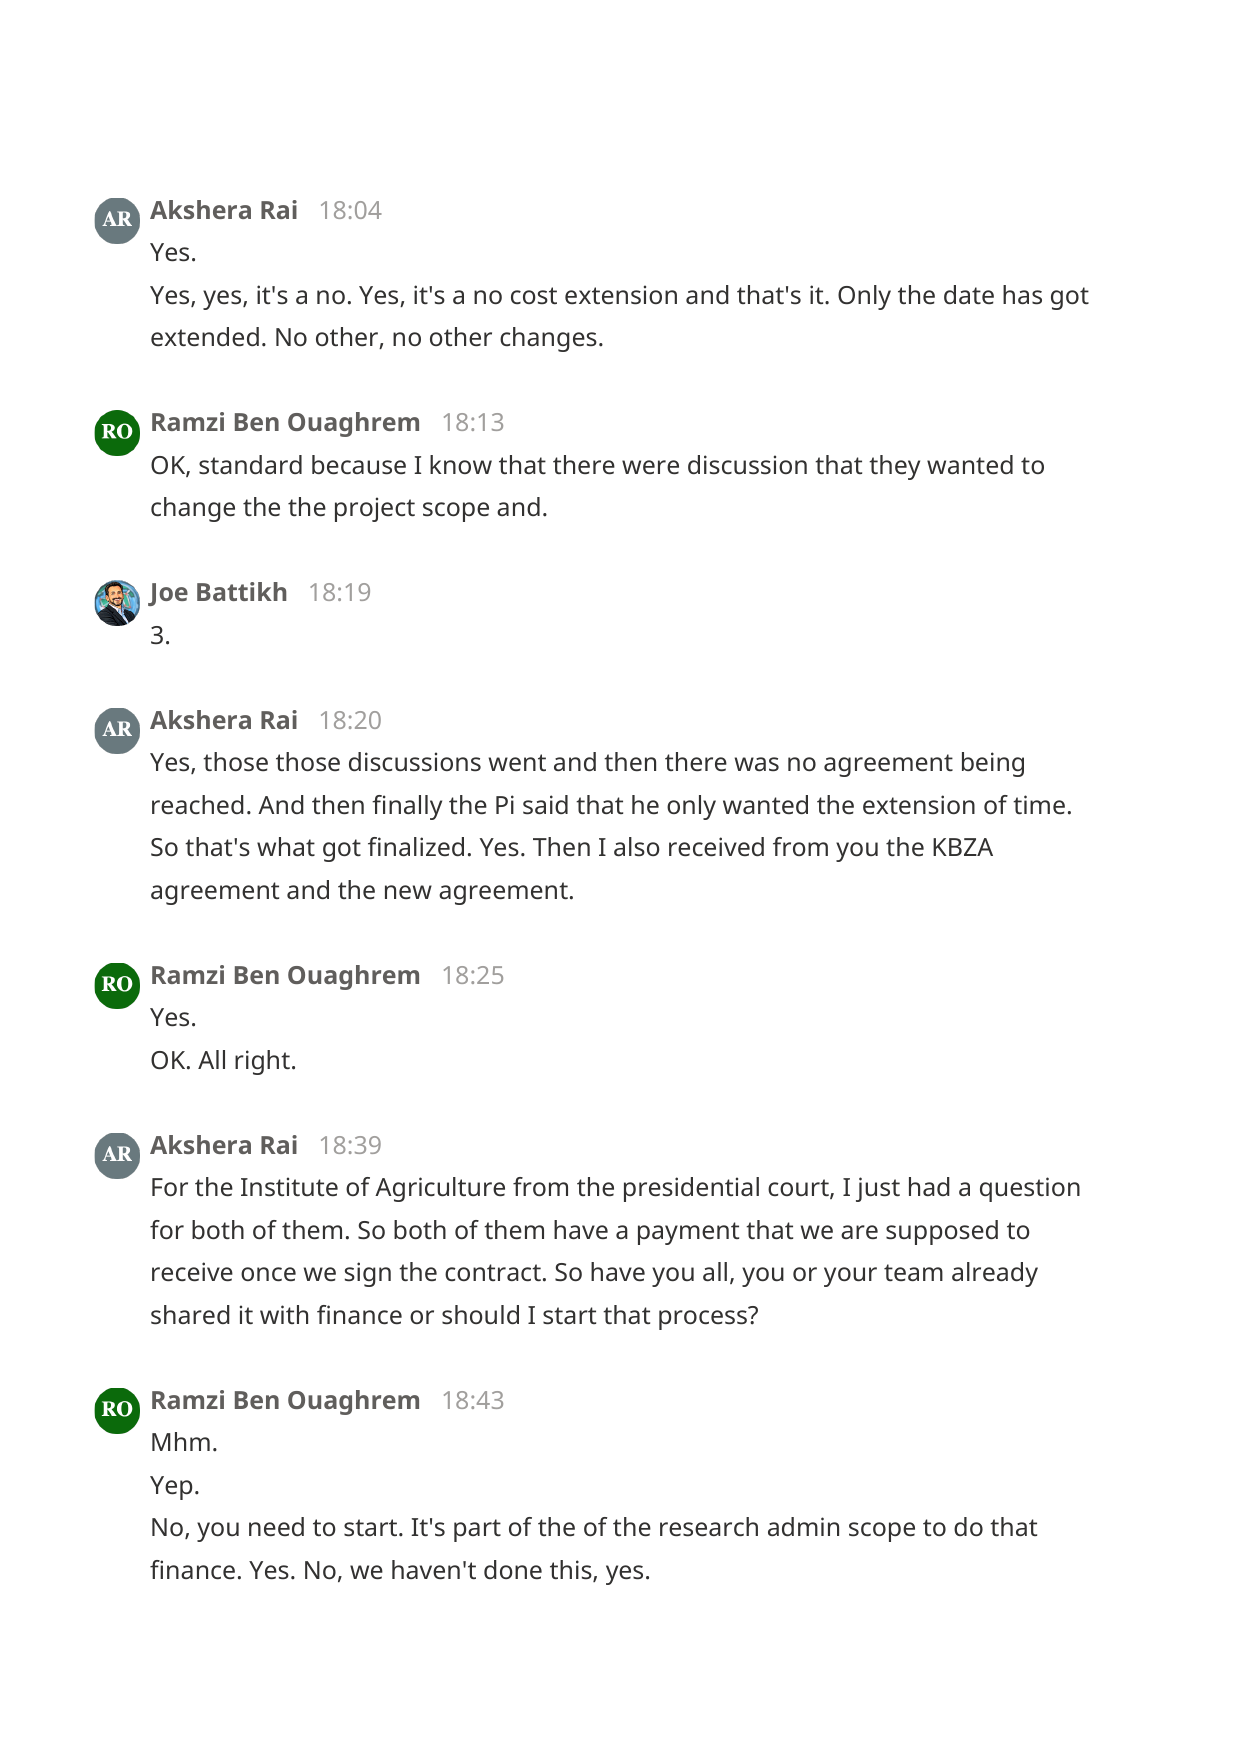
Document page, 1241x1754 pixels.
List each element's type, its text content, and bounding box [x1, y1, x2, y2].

text Akshera Rai 18:04 Yes. Yes, yes, it's a no. Yes, it's a no cost extension and that's it. Only the date has got extended. No other, no other changes. [150, 150, 1090, 354]
text Akshera Rai 18:39 For the Institute of Agriculture from the presidential court, I just had a question for both of them. So both of them have a payment that we are supposed to receive once we sign the contract. So have you all, you or your team already shared it with finance or should I start that process? [150, 1085, 1090, 1332]
text Joe Battikh 18:19 3. [150, 532, 1090, 652]
text Ramzi Ben Ouaghrem 18:25 Yes. OK. All right. [150, 915, 1090, 1077]
text Ramzi Ben Ouaghrem 18:43 Mhm. Yep. No, you need to start. It's part of the of the research admin scope to do that finance. Yes. No, we haven't done this, yes. [150, 1340, 1090, 1587]
text Ramzi Ben Ouaghrem 18:13 OK, standard because I know that there were discussion that they wanted to change the the project scope and. [150, 362, 1090, 524]
text Akshera Rai 18:20 Yes, those those discussions went and then there was no agreement being reached. And then finally the Pi said that he only wanted the extension of time. So that's what got finalized. Yes. Then I also received from you the KBZA agreement and the new agreement. [150, 660, 1090, 907]
